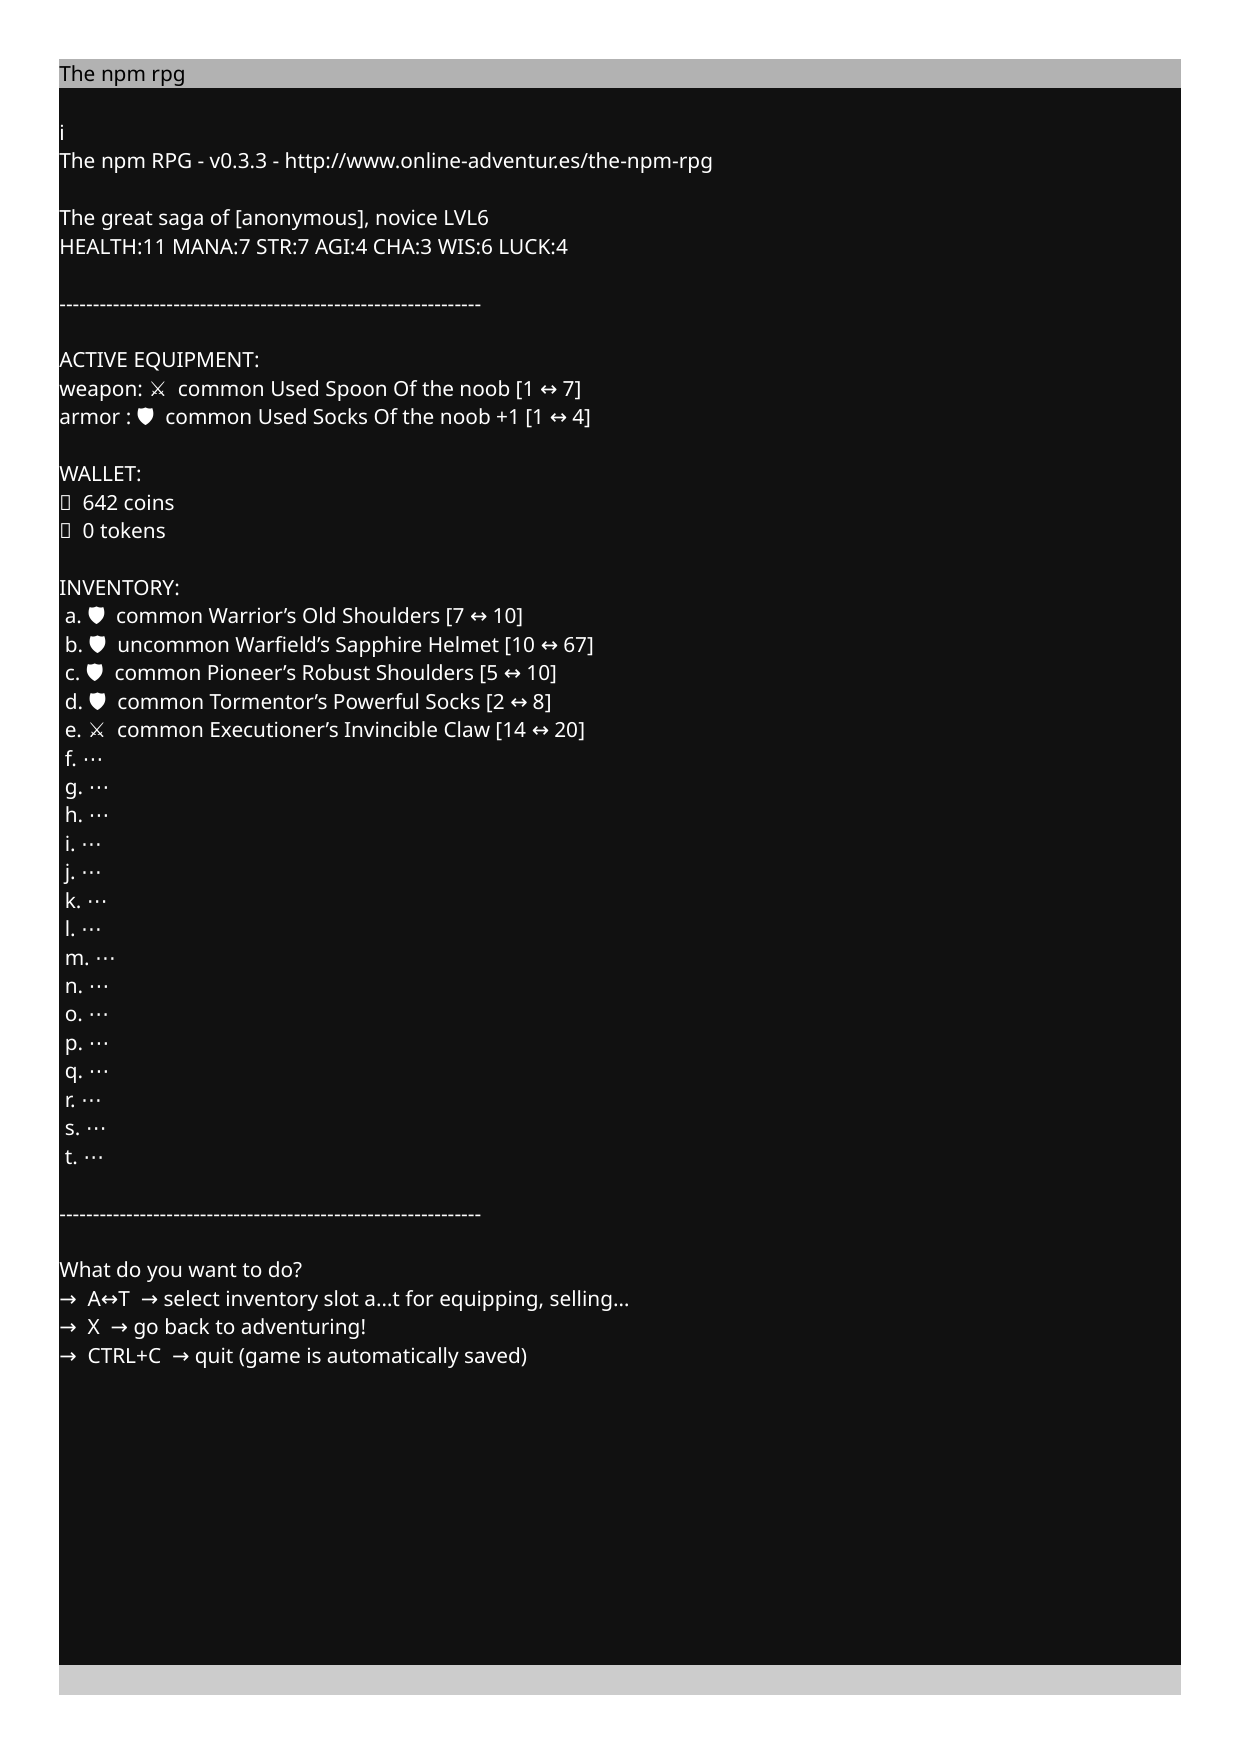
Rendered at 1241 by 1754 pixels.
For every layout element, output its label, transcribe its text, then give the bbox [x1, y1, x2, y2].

text The great saga of [anonymous], novice LVL6 [59, 203, 1181, 232]
text weapon: ⚔ common Used Spoon Of the noob [1 ↔ 7] [59, 374, 1181, 402]
text i [59, 118, 1181, 146]
text j. ⋯ [59, 857, 1181, 886]
text l. ⋯ [59, 914, 1181, 943]
text What do you want to do? [59, 1256, 1181, 1284]
text 💰 642 coins [59, 488, 1181, 516]
text f. ⋯ [59, 744, 1181, 772]
text 💠 0 tokens [59, 516, 1181, 544]
text WALLET: [59, 459, 1181, 488]
text The npm RPG - v0.3.3 - http://www.online-adventur.es/the-npm-rpg [59, 146, 1181, 175]
text t. ⋯ [59, 1142, 1181, 1170]
text b. 🛡 uncommon Warfield’s Sapphire Helmet [10 ↔ 67] [59, 630, 1181, 658]
text --------------------------------------------------------------- [59, 289, 1181, 317]
text r. ⋯ [59, 1085, 1181, 1113]
text c. 🛡 common Pioneer’s Robust Shoulders [5 ↔ 10] [59, 658, 1181, 687]
text p. ⋯ [59, 1028, 1181, 1056]
text → X → go back to adventuring! [59, 1312, 1181, 1341]
text INVENTORY: [59, 573, 1181, 601]
text a. 🛡 common Warrior’s Old Shoulders [7 ↔ 10] [59, 601, 1181, 630]
text o. ⋯ [59, 999, 1181, 1028]
text --------------------------------------------------------------- [59, 1199, 1181, 1227]
text n. ⋯ [59, 971, 1181, 999]
text ACTIVE EQUIPMENT: [59, 346, 1181, 374]
text e. ⚔ common Executioner’s Invincible Claw [14 ↔ 20] [59, 715, 1181, 744]
text HEALTH:11 MANA:7 STR:7 AGI:4 CHA:3 WIS:6 LUCK:4 [59, 232, 1181, 260]
text q. ⋯ [59, 1056, 1181, 1085]
text → A↔T → select inventory slot a…t for equipping, selling… [59, 1284, 1181, 1312]
text armor : 🛡 common Used Socks Of the noob +1 [1 ↔ 4] [59, 402, 1181, 431]
text i. ⋯ [59, 829, 1181, 857]
text k. ⋯ [59, 886, 1181, 914]
text g. ⋯ [59, 772, 1181, 801]
text h. ⋯ [59, 801, 1181, 829]
text → CTRL+C → quit (game is automatically saved) [59, 1341, 1181, 1369]
text s. ⋯ [59, 1113, 1181, 1142]
text m. ⋯ [59, 943, 1181, 971]
text d. 🛡 common Tormentor’s Powerful Socks [2 ↔ 8] [59, 687, 1181, 715]
